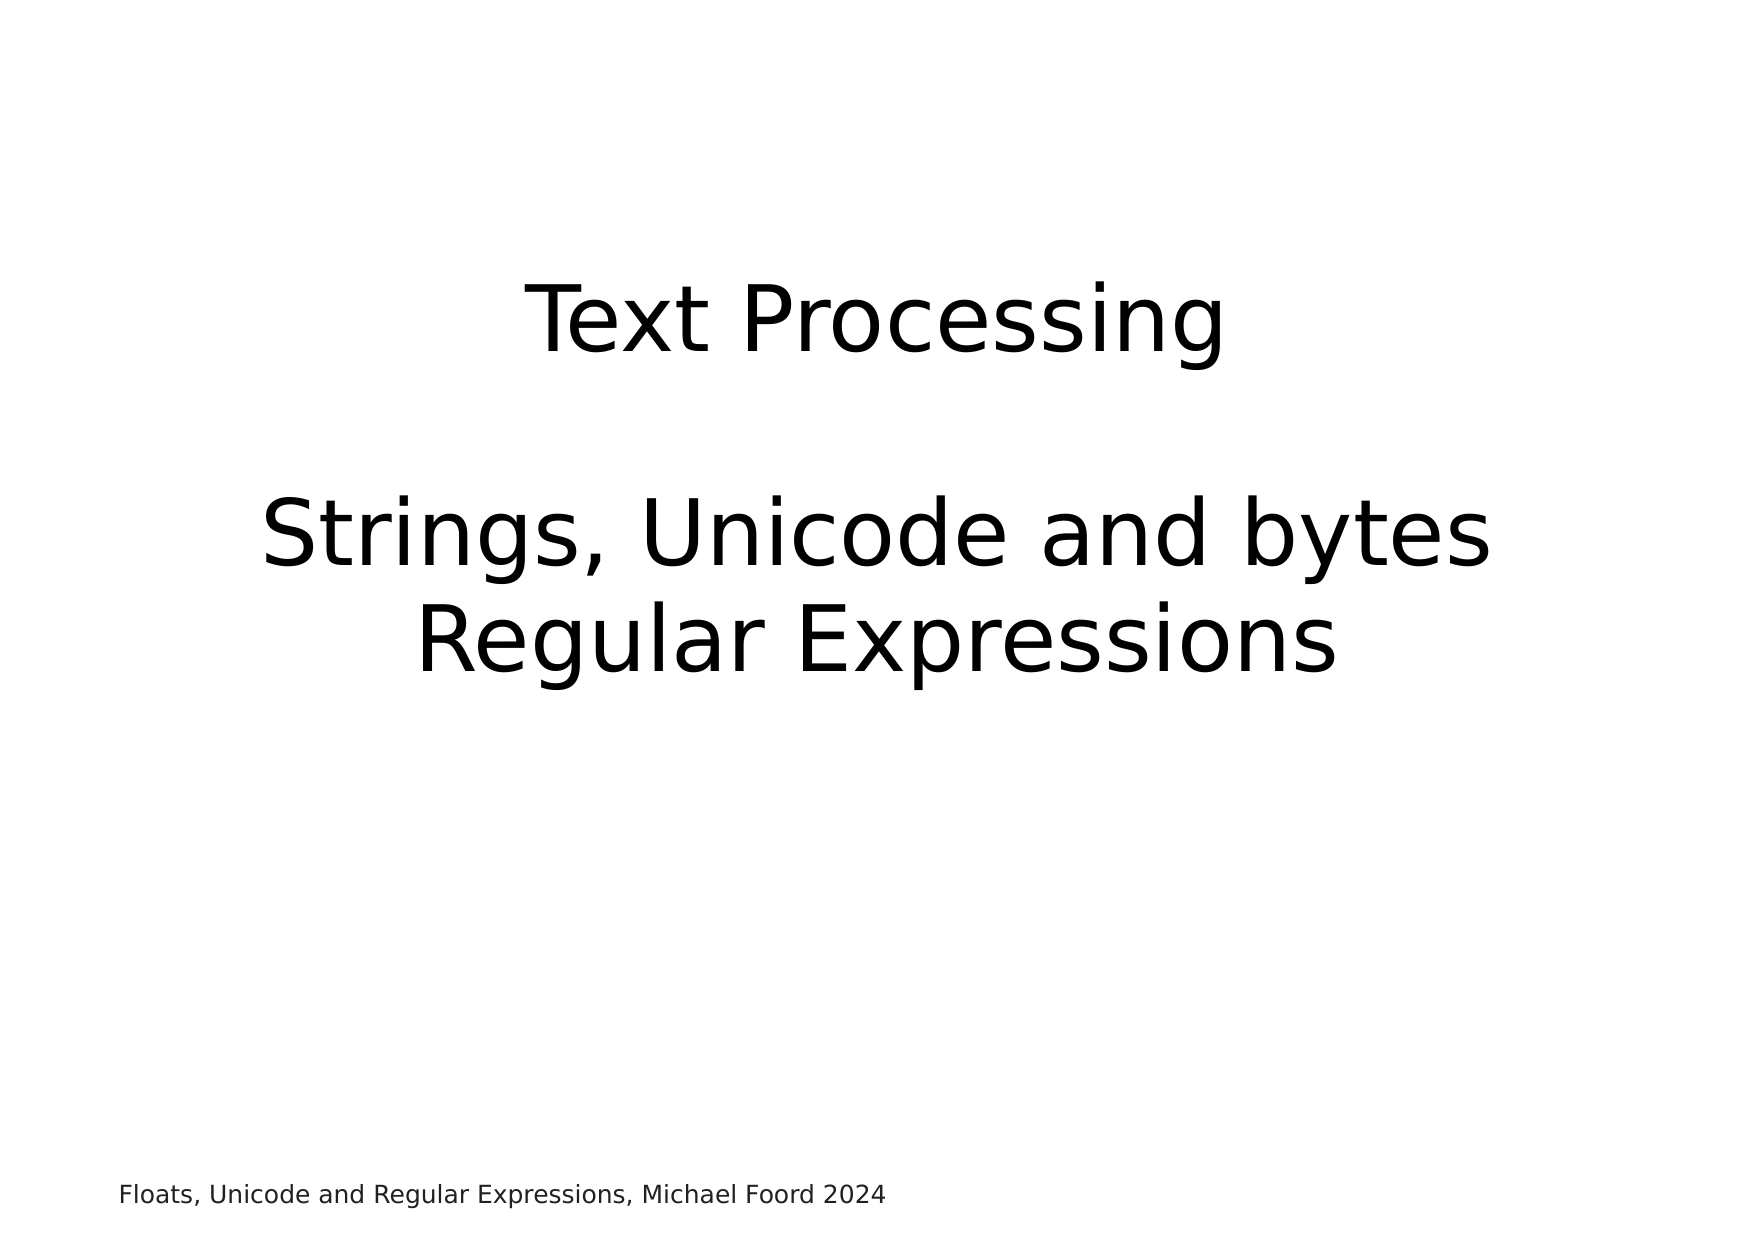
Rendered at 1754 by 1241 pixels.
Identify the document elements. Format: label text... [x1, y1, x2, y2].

text Regular Expressions [118, 586, 1636, 693]
text Text Processing [118, 266, 1636, 373]
text Strings, Unicode and bytes [118, 480, 1636, 586]
